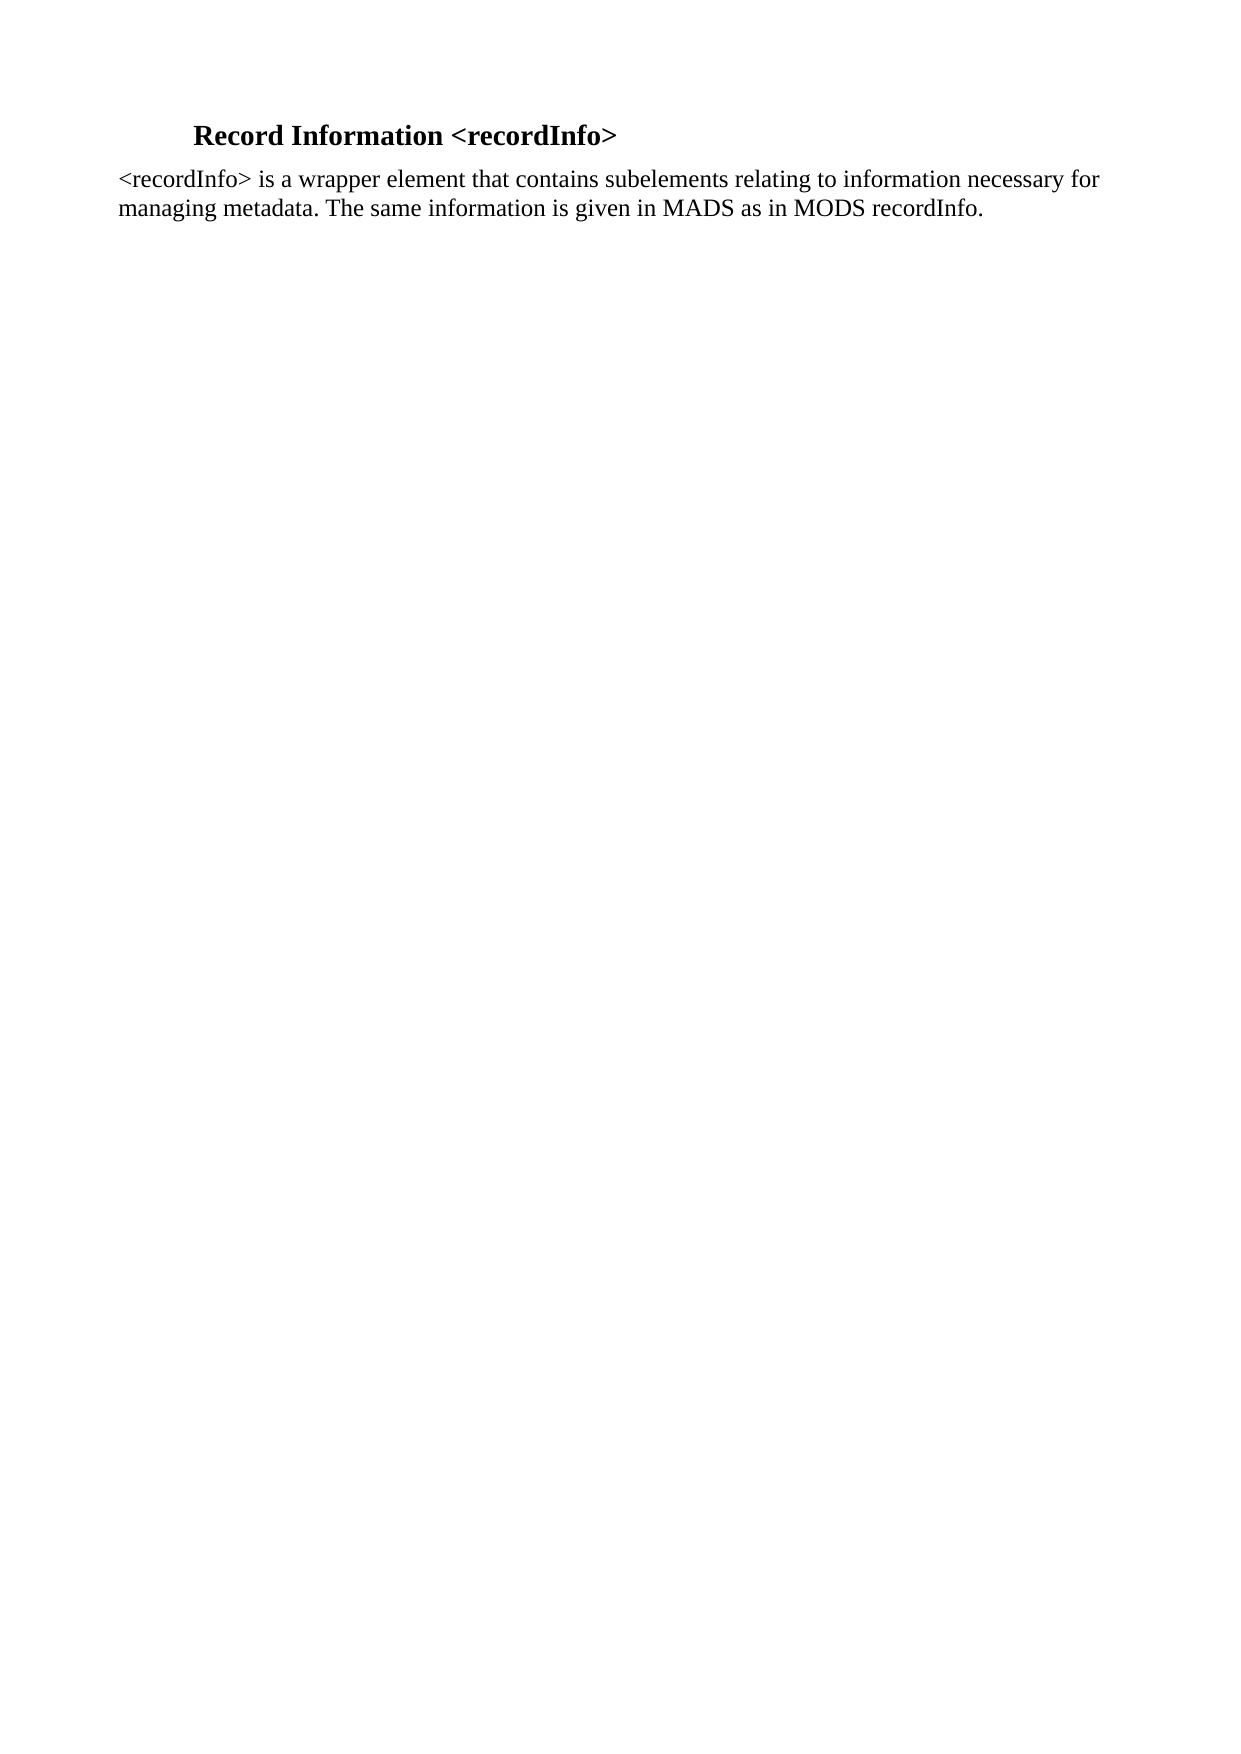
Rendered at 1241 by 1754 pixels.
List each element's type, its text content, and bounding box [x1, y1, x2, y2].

subtitle Record Information <recordInfo> [118, 118, 1122, 152]
text <recordInfo> is a wrapper element that contains subelements relating to information necessary for managing metadata. The same information is given in MADS as in MODS recordInfo. [118, 164, 1122, 222]
